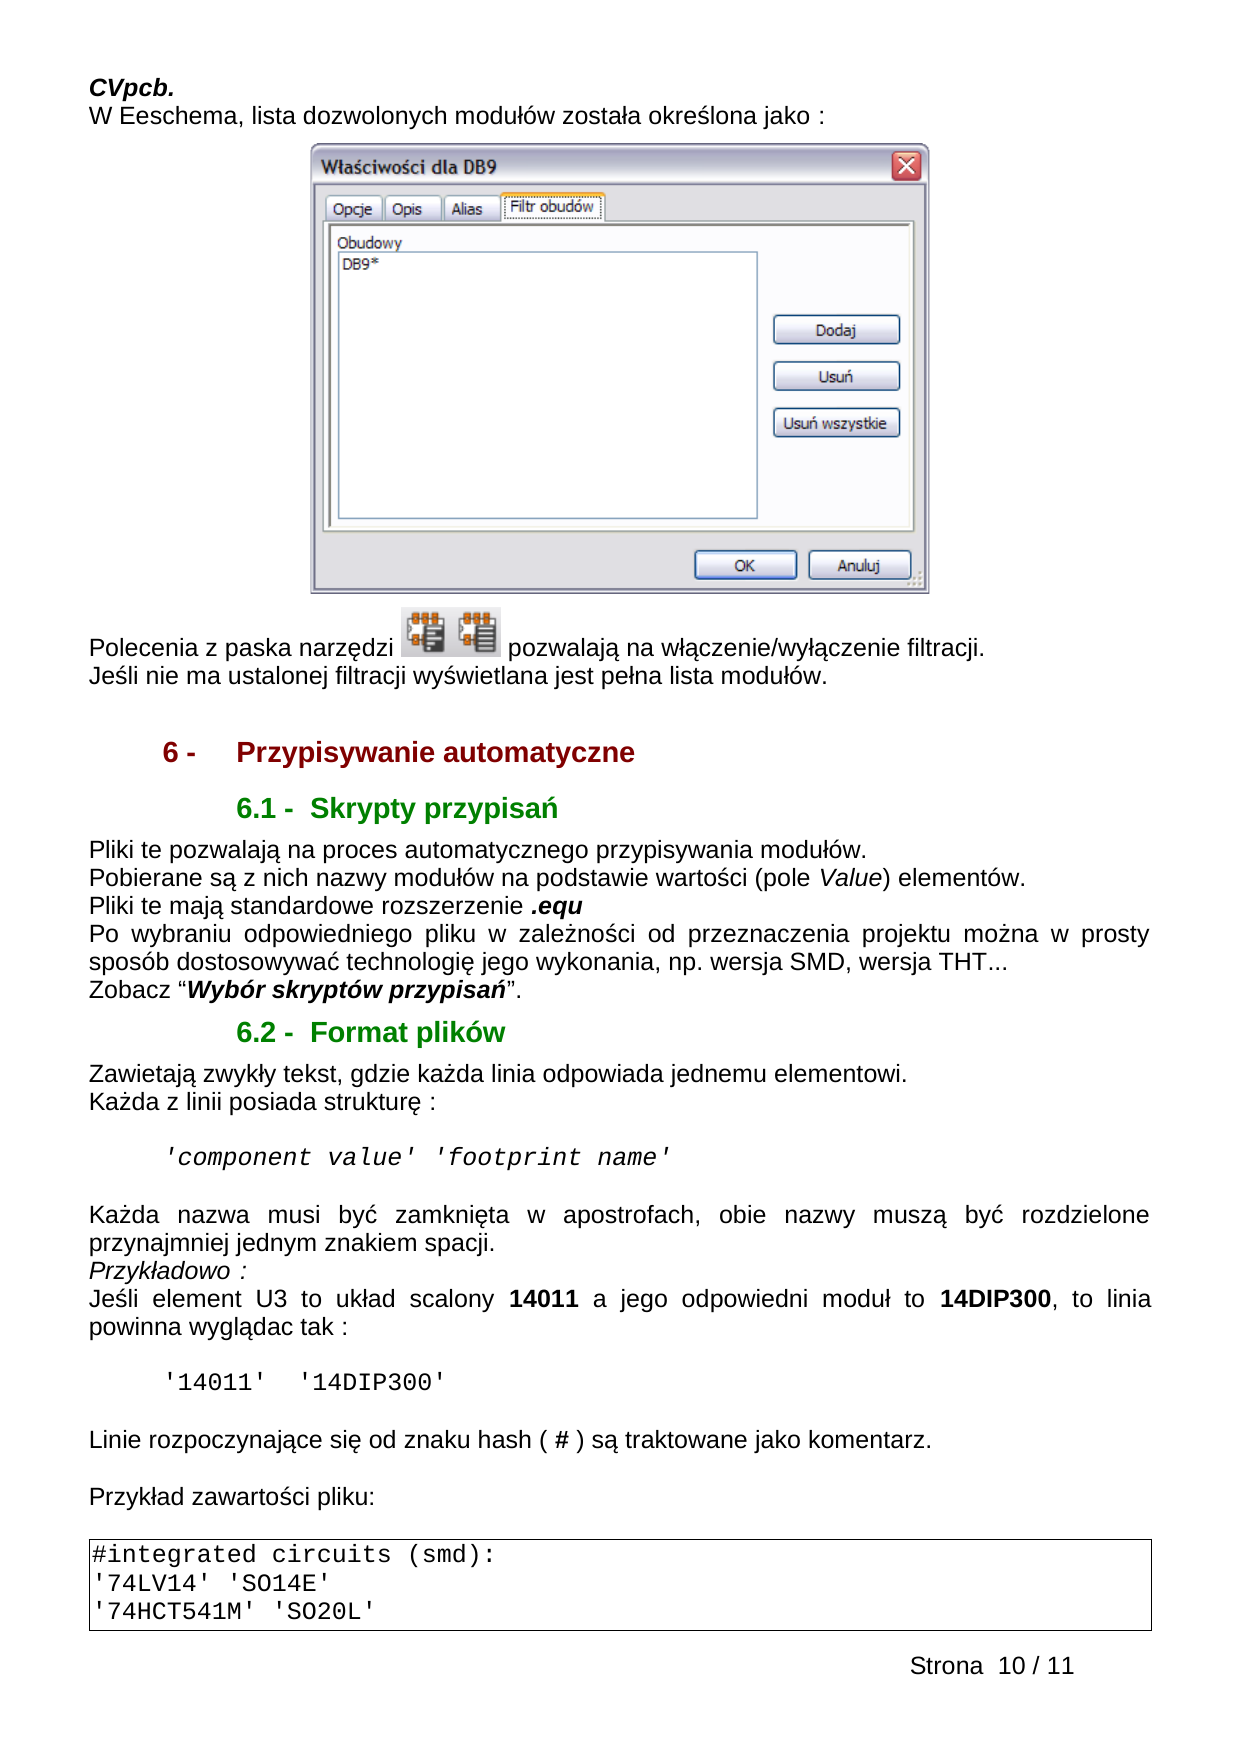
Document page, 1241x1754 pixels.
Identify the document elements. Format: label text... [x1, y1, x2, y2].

text W Eeschema, lista dozwolonych modułów została określona jako : [88, 102, 1152, 130]
text Po wybraniu odpowiedniego pliku w zależności od przeznaczenia projektu można w prosty sposób dostosowywać technologię jego wykonania, np. wersja SMD, wersja THT... [88, 920, 1152, 976]
text Pliki te mają standardowe rozszerzenie .equ [88, 892, 1152, 920]
text Każda z linii posiada strukturę : [88, 1088, 1152, 1116]
text Pobierane są z nich nazwy modułów na podstawie wartości (pole Value) elementów. [88, 864, 1152, 892]
text '74HCT541M' 'SO20L' [90, 1596, 1151, 1630]
text '74LV14' 'SO14E' [90, 1567, 1151, 1596]
text Jeśli element U3 to układ scalony 14011 a jego odpowiedni moduł to 14DIP300, to linia powinna wyglądac tak : [88, 1285, 1152, 1341]
text Każda nazwa musi być zamknięta w apostrofach, obie nazwy muszą być rozdzielone przynajmniej jednym znakiem spacji. [88, 1201, 1152, 1257]
picture [310, 143, 930, 594]
text Jeśli nie ma ustalonej filtracji wyświetlana jest pełna lista modułów. [88, 662, 1152, 690]
text '14011' '14DIP300' [88, 1370, 1152, 1398]
text Przykładowo : [88, 1257, 1152, 1285]
text Polecenia z paska narzędzi pozwalają na włączenie/wyłączenie filtracji. [88, 608, 1152, 662]
subtitle Skrypty przypisań [162, 792, 1152, 824]
text Zawietają zwykły tekst, gdzie każda linia odpowiada jednemu elementowi. [88, 1060, 1152, 1088]
subtitle Przypisywanie automatyczne [88, 736, 1152, 768]
text Przykład zawartości pliku: [88, 1482, 1152, 1510]
text Zobacz “Wybór skryptów przypisań”. [88, 976, 1152, 1004]
picture [401, 607, 501, 657]
text #integrated circuits (smd): [90, 1540, 1151, 1567]
subtitle Format plików [162, 1016, 1152, 1048]
text Linie rozpoczynające się od znaku hash ( # ) są traktowane jako komentarz. [88, 1426, 1152, 1454]
text Pliki te pozwalają na proces automatycznego przypisywania modułów. [88, 836, 1152, 864]
text 'component value' 'footprint name' [88, 1144, 1152, 1173]
